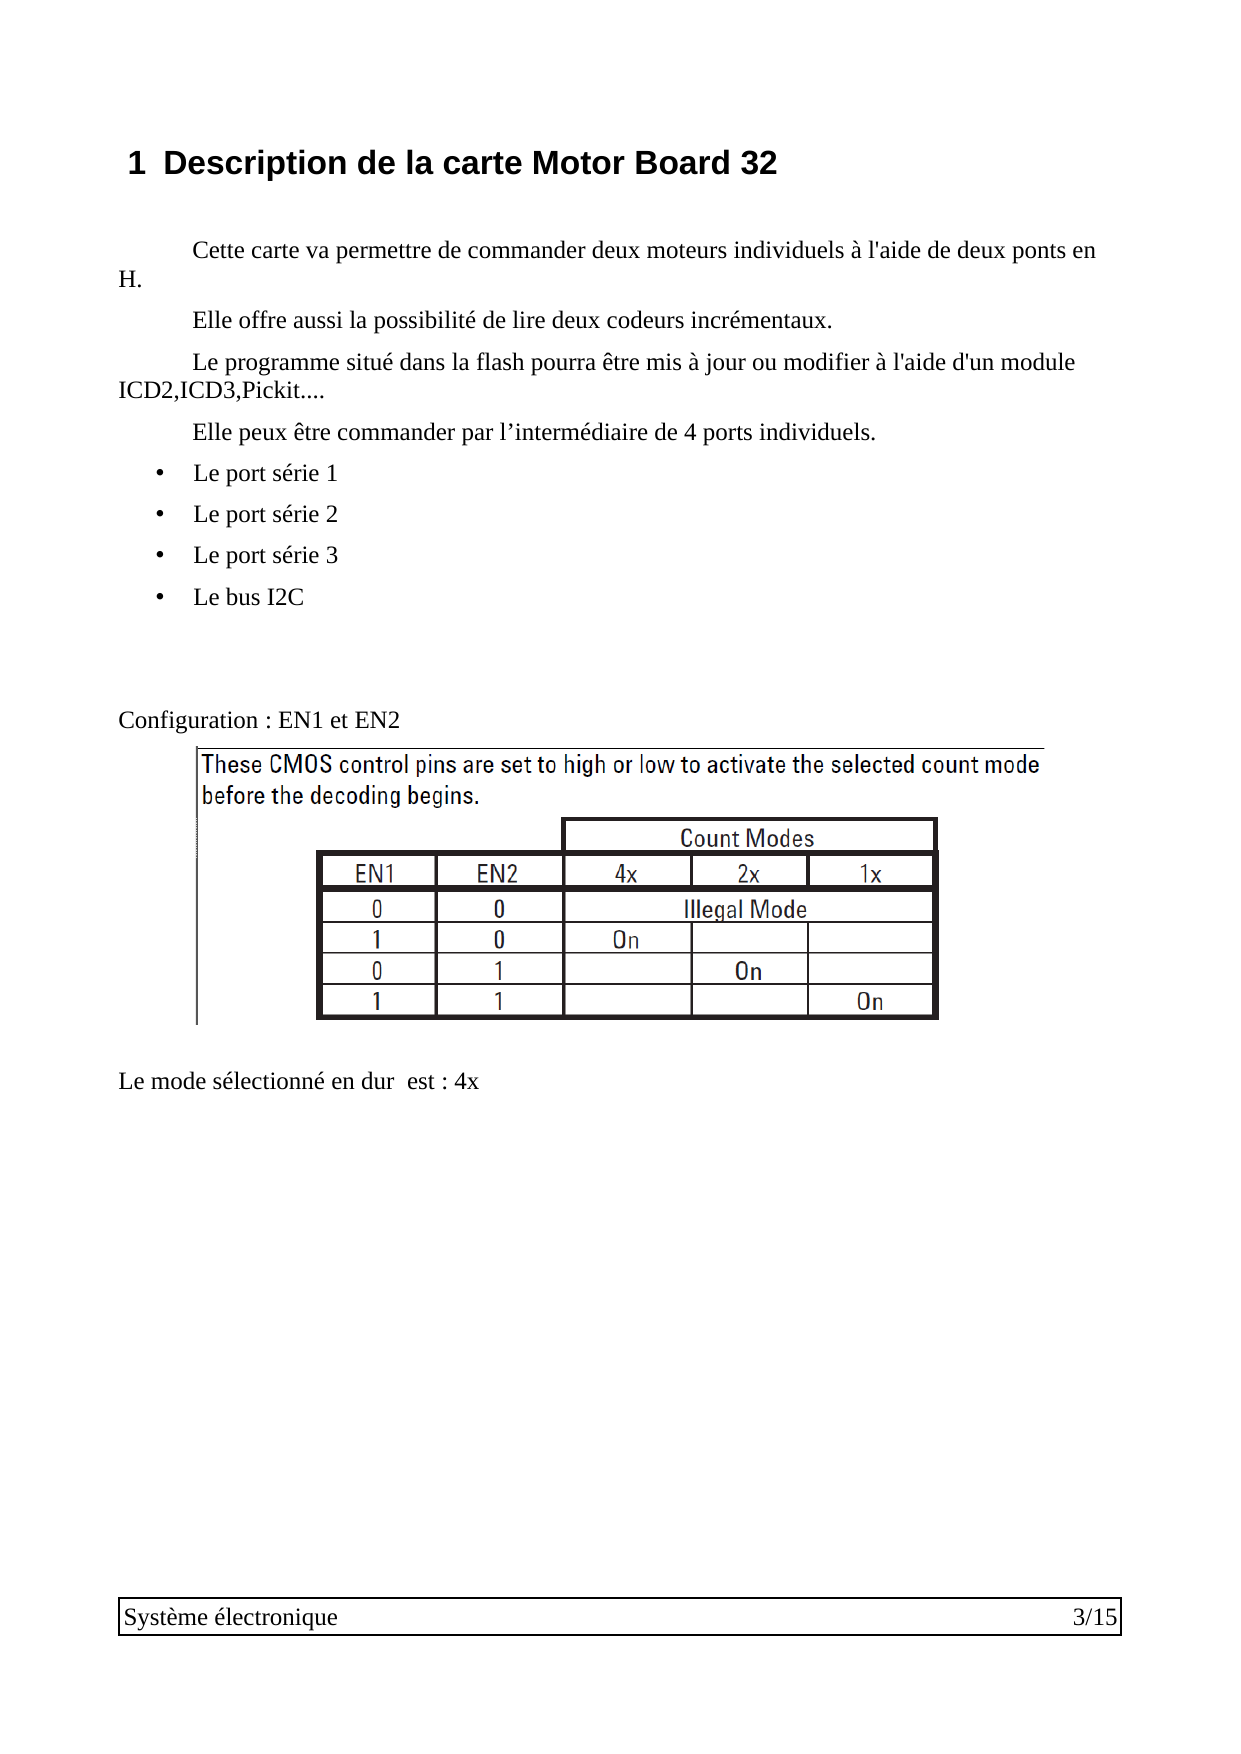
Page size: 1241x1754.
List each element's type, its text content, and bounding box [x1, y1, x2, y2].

list Le port série 2 [156, 499, 1122, 528]
text Le programme situé dans la flash pourra être mis à jour ou modifier à l'aide d'un module ICD2,ICD3,Pickit.... [118, 347, 1122, 404]
text Elle peux être commander par l’intermédiaire de 4 ports individuels. [118, 417, 1122, 446]
picture [195, 746, 1045, 1025]
text Elle offre aussi la possibilité de lire deux codeurs incrémentaux. [118, 306, 1122, 334]
list Le port série 3 [156, 541, 1122, 569]
text Le mode sélectionné en dur est : 4x [118, 1066, 1122, 1095]
list Le port série 1 [156, 458, 1122, 487]
text Cette carte va permettre de commander deux moteurs individuels à l'aide de deux ponts en H. [118, 236, 1122, 293]
list Le bus I2C [156, 582, 1122, 611]
subtitle Description de la carte Motor Board 32 [118, 143, 1122, 182]
text Configuration : EN1 et EN2 [118, 706, 1122, 734]
